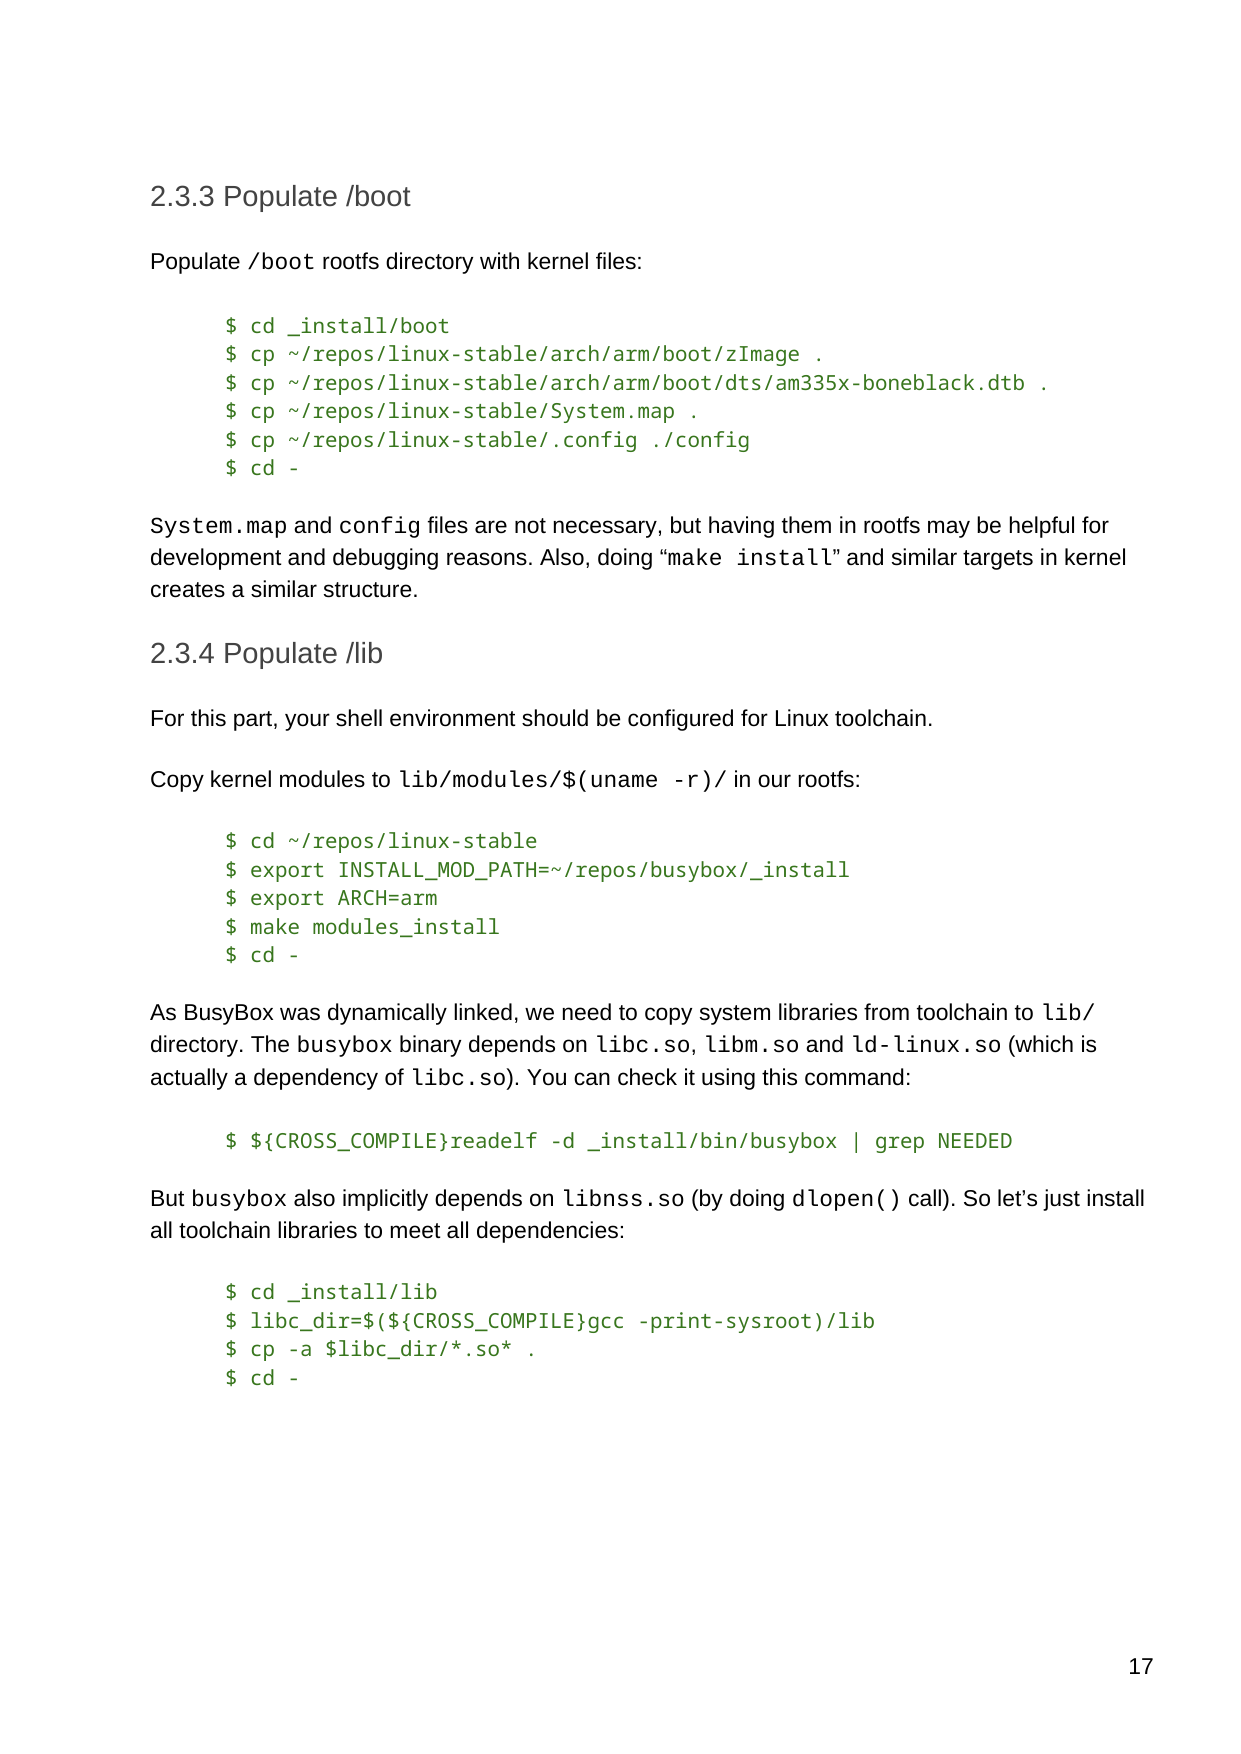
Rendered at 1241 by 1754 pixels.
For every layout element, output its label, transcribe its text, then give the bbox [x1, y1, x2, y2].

text For this part, your shell environment should be configured for Linux toolchain. [150, 705, 1153, 732]
subtitle $ cp ~/repos/linux-stable/arch/arm/boot/zImage . [825, 339, 1153, 368]
subtitle $ cp ~/repos/linux-stable/arch/arm/boot/zImage . [150, 339, 225, 368]
subtitle $ libc_dir=$(${CROSS_COMPILE}gcc -print-sysroot)/lib [150, 1306, 225, 1334]
subtitle $ make modules_install [150, 912, 225, 940]
subtitle $ cp ~/repos/linux-stable/.config ./config [150, 425, 225, 453]
subtitle $ ${CROSS_COMPILE}readelf -d _install/bin/busybox | grep NEEDED [1012, 1126, 1153, 1154]
subtitle $ cd ~/repos/linux-stable [537, 827, 1153, 855]
subtitle $ cp ~/repos/linux-stable/System.map . [700, 396, 1153, 425]
subtitle $ cp -a $libc_dir/*.so* . [537, 1334, 1153, 1363]
subtitle $ cd _install/boot [450, 311, 1153, 339]
subtitle $ cd _install/lib [150, 1277, 1153, 1306]
subtitle $ cp ~/repos/linux-stable/arch/arm/boot/dts/am335x-boneblack.dtb . [150, 368, 225, 396]
subtitle $ export INSTALL_MOD_PATH=~/repos/busybox/_install [150, 855, 225, 883]
subtitle $ ${CROSS_COMPILE}readelf -d _install/bin/busybox | grep NEEDED [150, 1126, 225, 1154]
subtitle $ cd - [300, 940, 1153, 969]
subtitle $ libc_dir=$(${CROSS_COMPILE}gcc -print-sysroot)/lib [875, 1306, 1153, 1334]
subtitle $ cd - [150, 940, 225, 969]
subtitle $ cd - [150, 1363, 225, 1391]
subtitle $ make modules_install [500, 912, 1153, 940]
subtitle $ cp -a $libc_dir/*.so* . [150, 1334, 225, 1363]
subtitle $ cd - [300, 453, 1153, 482]
text But busybox also implicitly depends on libnss.so (by doing dlopen() call). So let’s just install all toolchain libraries to meet all dependencies: [150, 1185, 1153, 1243]
subtitle $ cd _install/boot [150, 311, 225, 339]
subtitle $ export ARCH=arm [150, 883, 1153, 912]
subtitle $ cp ~/repos/linux-stable/.config ./config [750, 425, 1153, 453]
text Copy kernel modules to lib/modules/$(uname -r)/ in our rootfs: [150, 766, 1153, 794]
subtitle $ cd - [300, 1363, 1153, 1391]
text As BusyBox was dynamically linked, we need to copy system libraries from toolchain to lib/ directory. The busybox binary depends on libc.so, libm.so and ld-linux.so (which is actually a dependency of libc.so). You can check it using this command: [150, 999, 1153, 1092]
text 2.3.4 Populate /lib [150, 637, 1153, 670]
text 2.3.3 Populate /boot [150, 179, 1153, 213]
subtitle $ cd - [150, 453, 225, 482]
subtitle $ cp ~/repos/linux-stable/System.map . [150, 396, 225, 425]
text Populate /boot rootfs directory with kernel files: [150, 248, 1153, 277]
subtitle $ cp ~/repos/linux-stable/arch/arm/boot/dts/am335x-boneblack.dtb . [1050, 368, 1153, 396]
subtitle $ cd ~/repos/linux-stable [150, 827, 225, 855]
text System.map and config files are not necessary, but having them in rootfs may be helpful for development and debugging reasons. Also, doing “make install” and similar targets in kernel creates a similar structure. [150, 512, 1153, 602]
subtitle $ export INSTALL_MOD_PATH=~/repos/busybox/_install [850, 855, 1153, 883]
